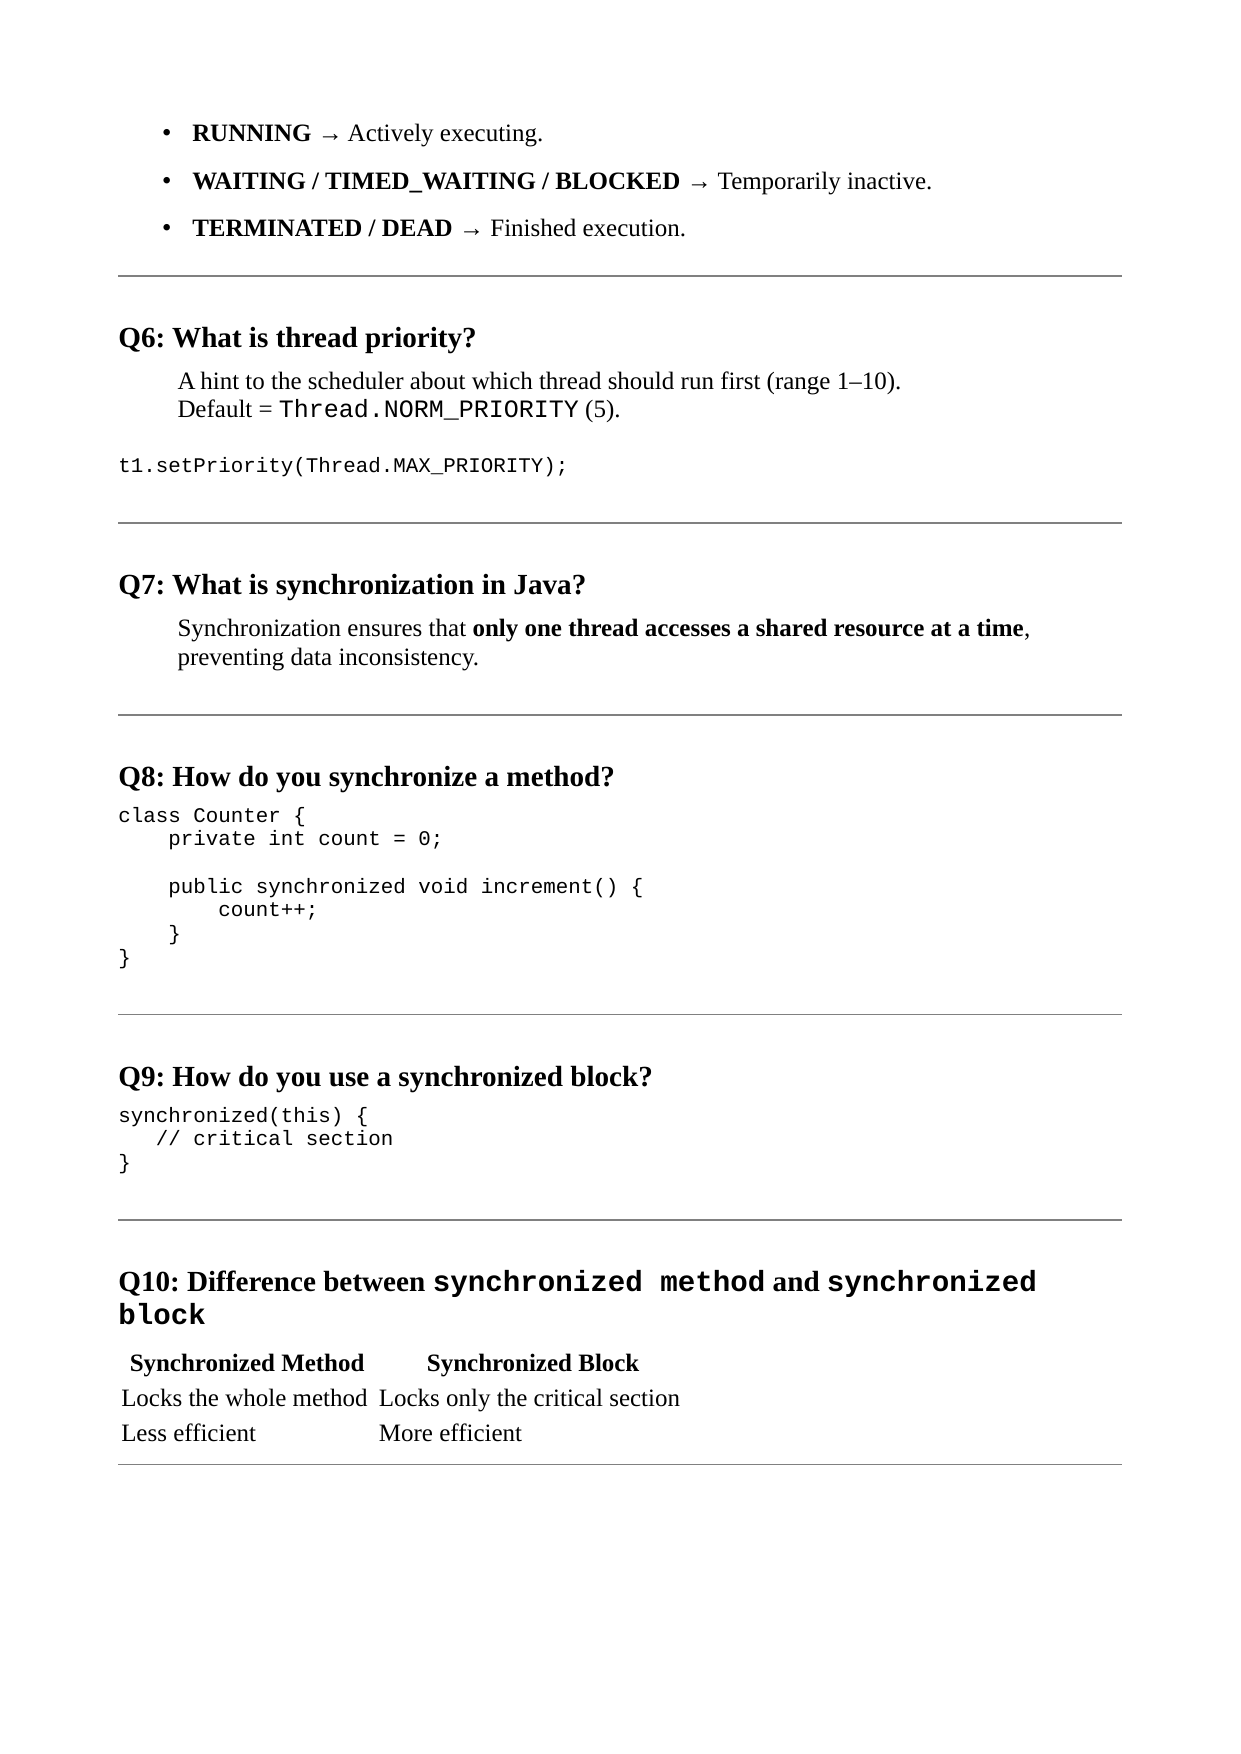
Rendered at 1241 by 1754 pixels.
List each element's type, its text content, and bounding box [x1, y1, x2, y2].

text } [118, 923, 1122, 947]
text class Counter { [118, 805, 1122, 828]
table_cell More efficient [376, 1415, 690, 1449]
text public synchronized void increment() { [118, 876, 1122, 899]
list WAITING / TIMED_WAITING / BLOCKED → Temporarily inactive. [162, 166, 1122, 194]
text // critical section [118, 1128, 1122, 1152]
subtitle Q10: Difference between synchronized method and synchronized block [118, 1264, 1122, 1333]
text count++; [118, 899, 1122, 923]
table_header Synchronized Method [118, 1346, 376, 1380]
table_cell Less efficient [118, 1415, 376, 1449]
table_cell Locks only the critical section [376, 1380, 690, 1415]
text A hint to the scheduler about which thread should run first (range 1–10). Default = Thread.NORM_PRIORITY (5). [177, 366, 1063, 425]
text synchronized(this) { [118, 1105, 1122, 1128]
text } [118, 1152, 1122, 1176]
subtitle Q9: How do you use a synchronized block? [118, 1059, 1122, 1092]
text Synchronization ensures that only one thread accesses a shared resource at a time, preventing data inconsistency. [177, 613, 1063, 670]
text private int count = 0; [118, 828, 1122, 852]
text } [118, 947, 1122, 970]
table_header Synchronized Block [376, 1346, 690, 1380]
list TERMINATED / DEAD → Finished execution. [162, 213, 1122, 242]
text t1.setPriority(Thread.MAX_PRIORITY); [118, 455, 1122, 478]
subtitle Q7: What is synchronization in Java? [118, 567, 1122, 600]
list RUNNING → Actively executing. [162, 118, 1122, 147]
subtitle Q8: How do you synchronize a method? [118, 759, 1122, 792]
subtitle Q6: What is thread priority? [118, 320, 1122, 353]
table_cell Locks the whole method [118, 1380, 376, 1415]
